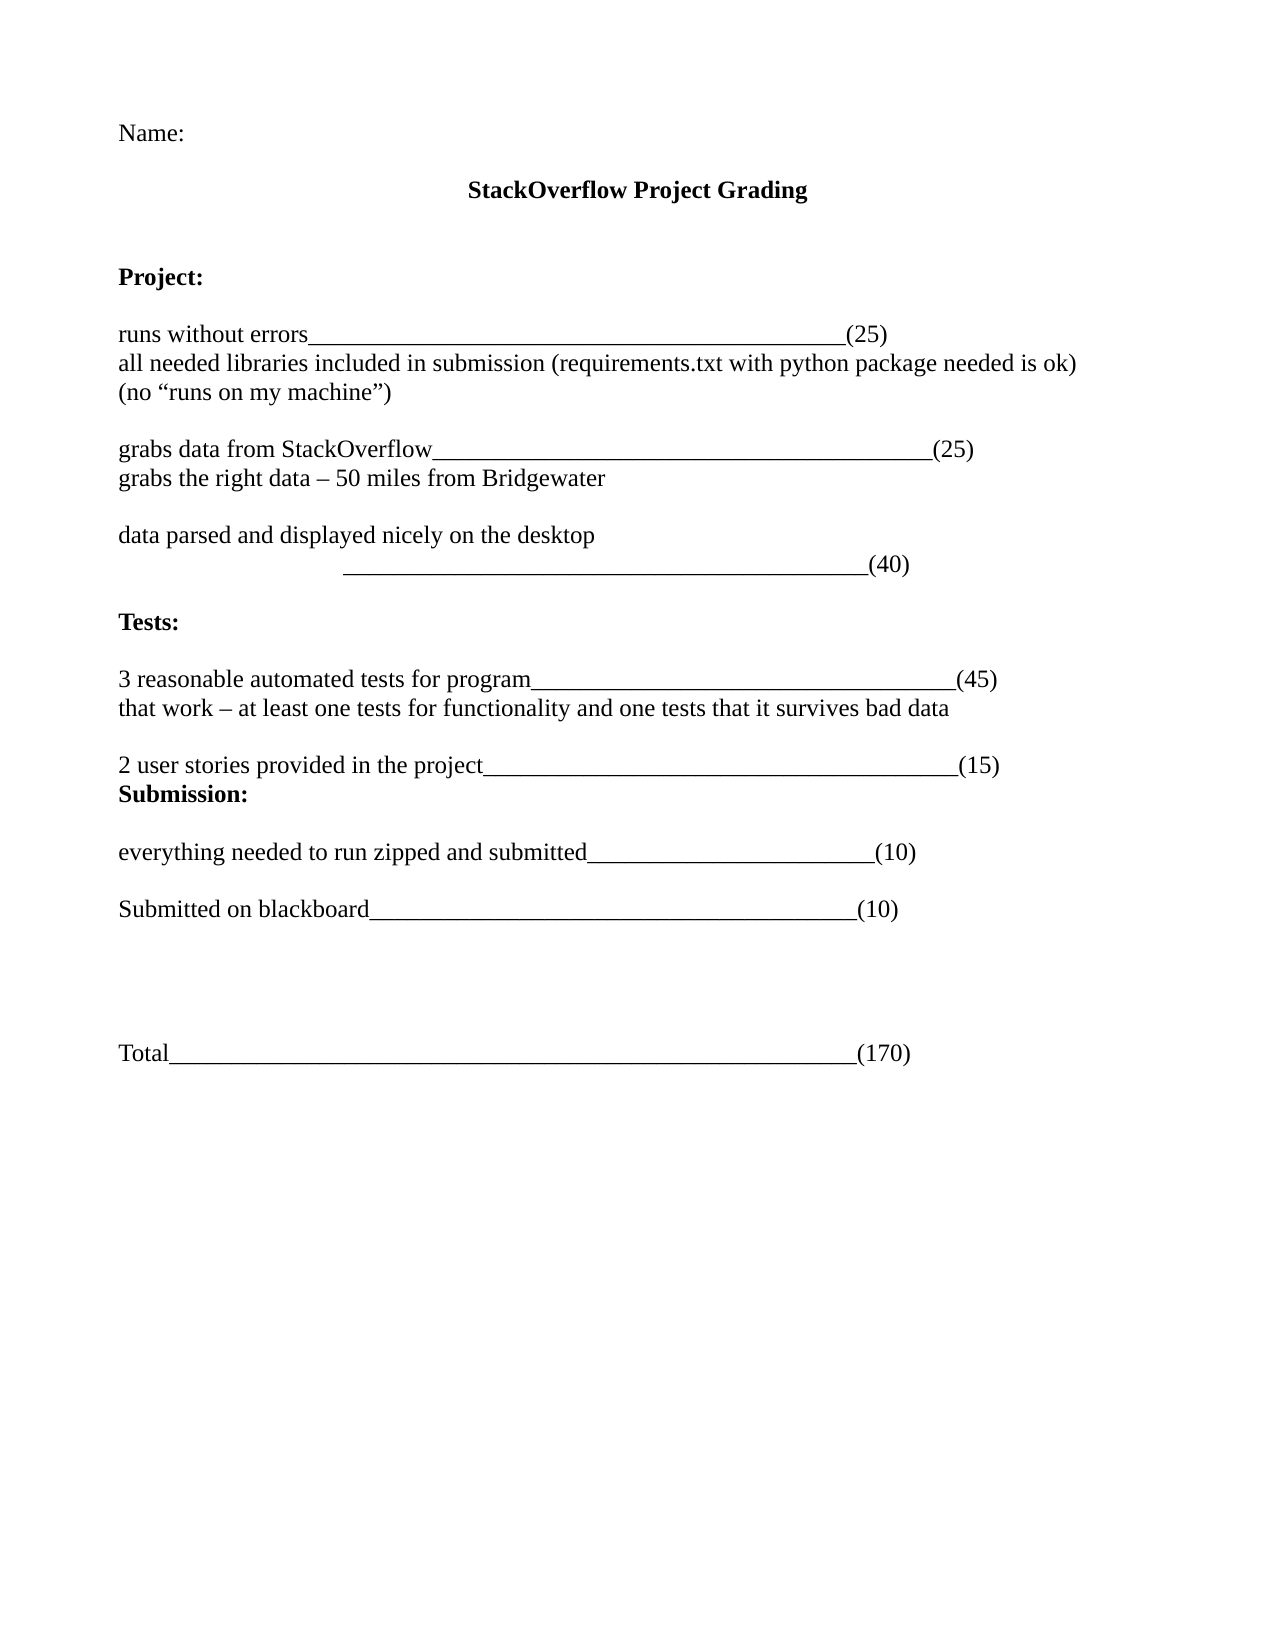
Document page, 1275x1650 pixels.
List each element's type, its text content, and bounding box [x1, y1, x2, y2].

text Name: [118, 118, 1157, 147]
text grabs data from StackOverflow________________________________________(25) [118, 434, 1157, 463]
text Tests: [118, 607, 1157, 636]
text 3 reasonable automated tests for program__________________________________(45) [118, 664, 1157, 693]
text Submitted on blackboard_______________________________________(10) [118, 894, 1157, 923]
text Submission: [118, 779, 1157, 808]
text runs without errors___________________________________________(25) [118, 319, 1157, 348]
text grabs the right data – 50 miles from Bridgewater [118, 463, 1157, 492]
text all needed libraries included in submission (requirements.txt with python package needed is ok) [118, 348, 1157, 377]
text StackOverflow Project Grading [118, 176, 1157, 204]
text 2 user stories provided in the project______________________________________(15) [118, 751, 1157, 779]
text that work – at least one tests for functionality and one tests that it survives bad data [118, 693, 1157, 722]
text Total_______________________________________________________(170) [118, 1038, 1157, 1067]
text everything needed to run zipped and submitted_______________________(10) [118, 837, 1157, 866]
text (no “runs on my machine”) [118, 377, 1157, 406]
text __________________________________________(40) [118, 549, 1157, 578]
text Project: [118, 262, 1157, 291]
text data parsed and displayed nicely on the desktop [118, 521, 1157, 549]
